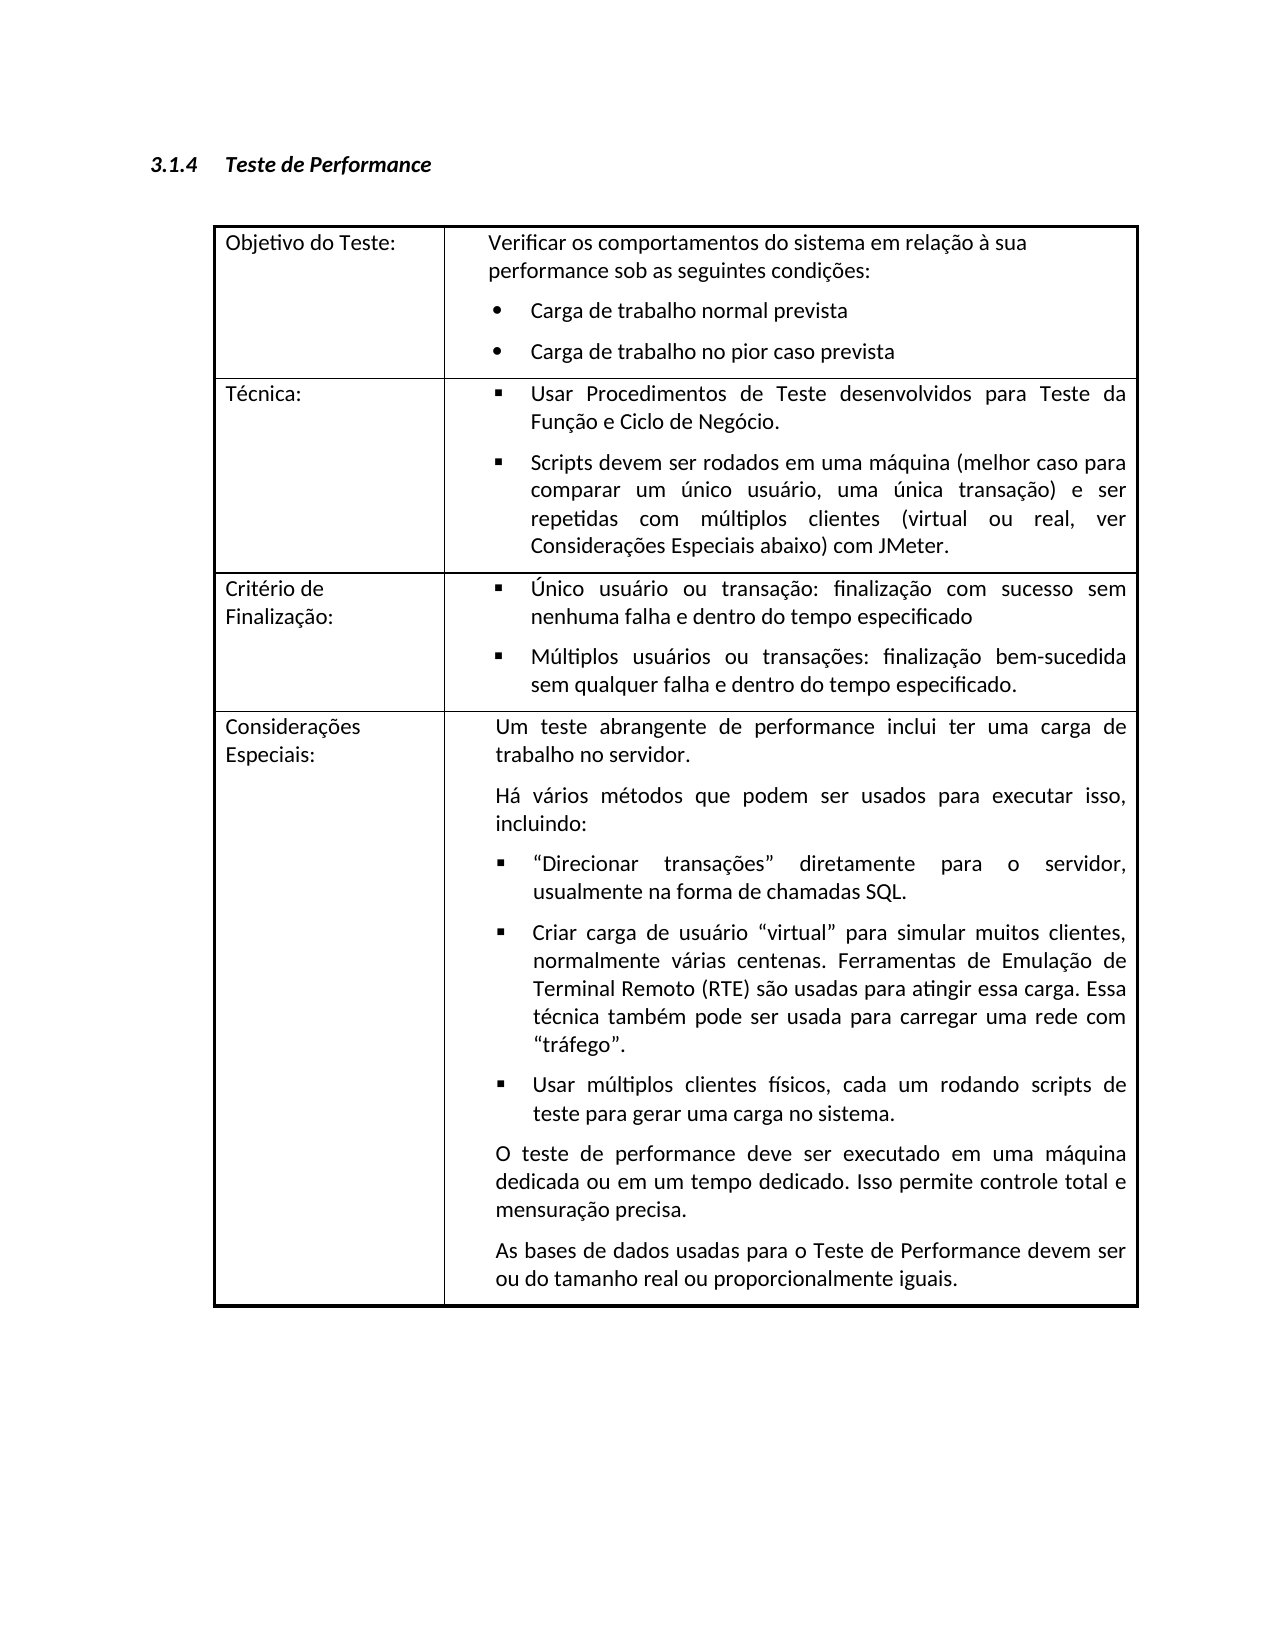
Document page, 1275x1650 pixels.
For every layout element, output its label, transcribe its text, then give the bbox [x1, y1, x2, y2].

table_cell Critério de Finalização: [216, 574, 444, 711]
subtitle Teste de Performance [150, 150, 1125, 178]
table_cell Um teste abrangente de performance inclui ter uma carga de trabalho no servidor. Há vários métodos que podem ser usados para executar isso, incluindo: “Direcionar transações” diretamente para o servidor, usualmente na forma de chamadas SQL. Criar carga de usuário “virtual” para simular muitos clientes, normalmente várias centenas. Ferramentas de Emulação de Terminal Remoto (RTE) são usadas para atingir essa carga. Essa técnica também pode ser usada para carregar uma rede com “tráfego”. Usar múltiplos clientes físicos, cada um rodando scripts de teste para gerar uma carga no sistema. O teste de performance deve ser executado em uma máquina dedicada ou em um tempo dedicado. Isso permite controle total e mensuração precisa. As bases de dados usadas para o Teste de Performance devem ser ou do tamanho real ou proporcionalmente iguais. [445, 712, 1136, 1304]
table_cell Único usuário ou transação: finalização com sucesso sem nenhuma falha e dentro do tempo especificado Múltiplos usuários ou transações: finalização bem-sucedida sem qualquer falha e dentro do tempo especificado. [445, 574, 1136, 711]
table_cell Considerações Especiais: [216, 712, 444, 1304]
table_cell Técnica: [216, 379, 444, 572]
table_cell Usar Procedimentos de Teste desenvolvidos para Teste da Função e Ciclo de Negócio. Scripts devem ser rodados em uma máquina (melhor caso para comparar um único usuário, uma única transação) e ser repetidas com múltiplos clientes (virtual ou real, ver Considerações Especiais abaixo) com JMeter. [445, 379, 1136, 572]
table_header Verificar os comportamentos do sistema em relação à sua performance sob as seguintes condições: Carga de trabalho normal prevista Carga de trabalho no pior caso prevista [445, 228, 1136, 377]
table_header Objetivo do Teste: [216, 228, 444, 377]
